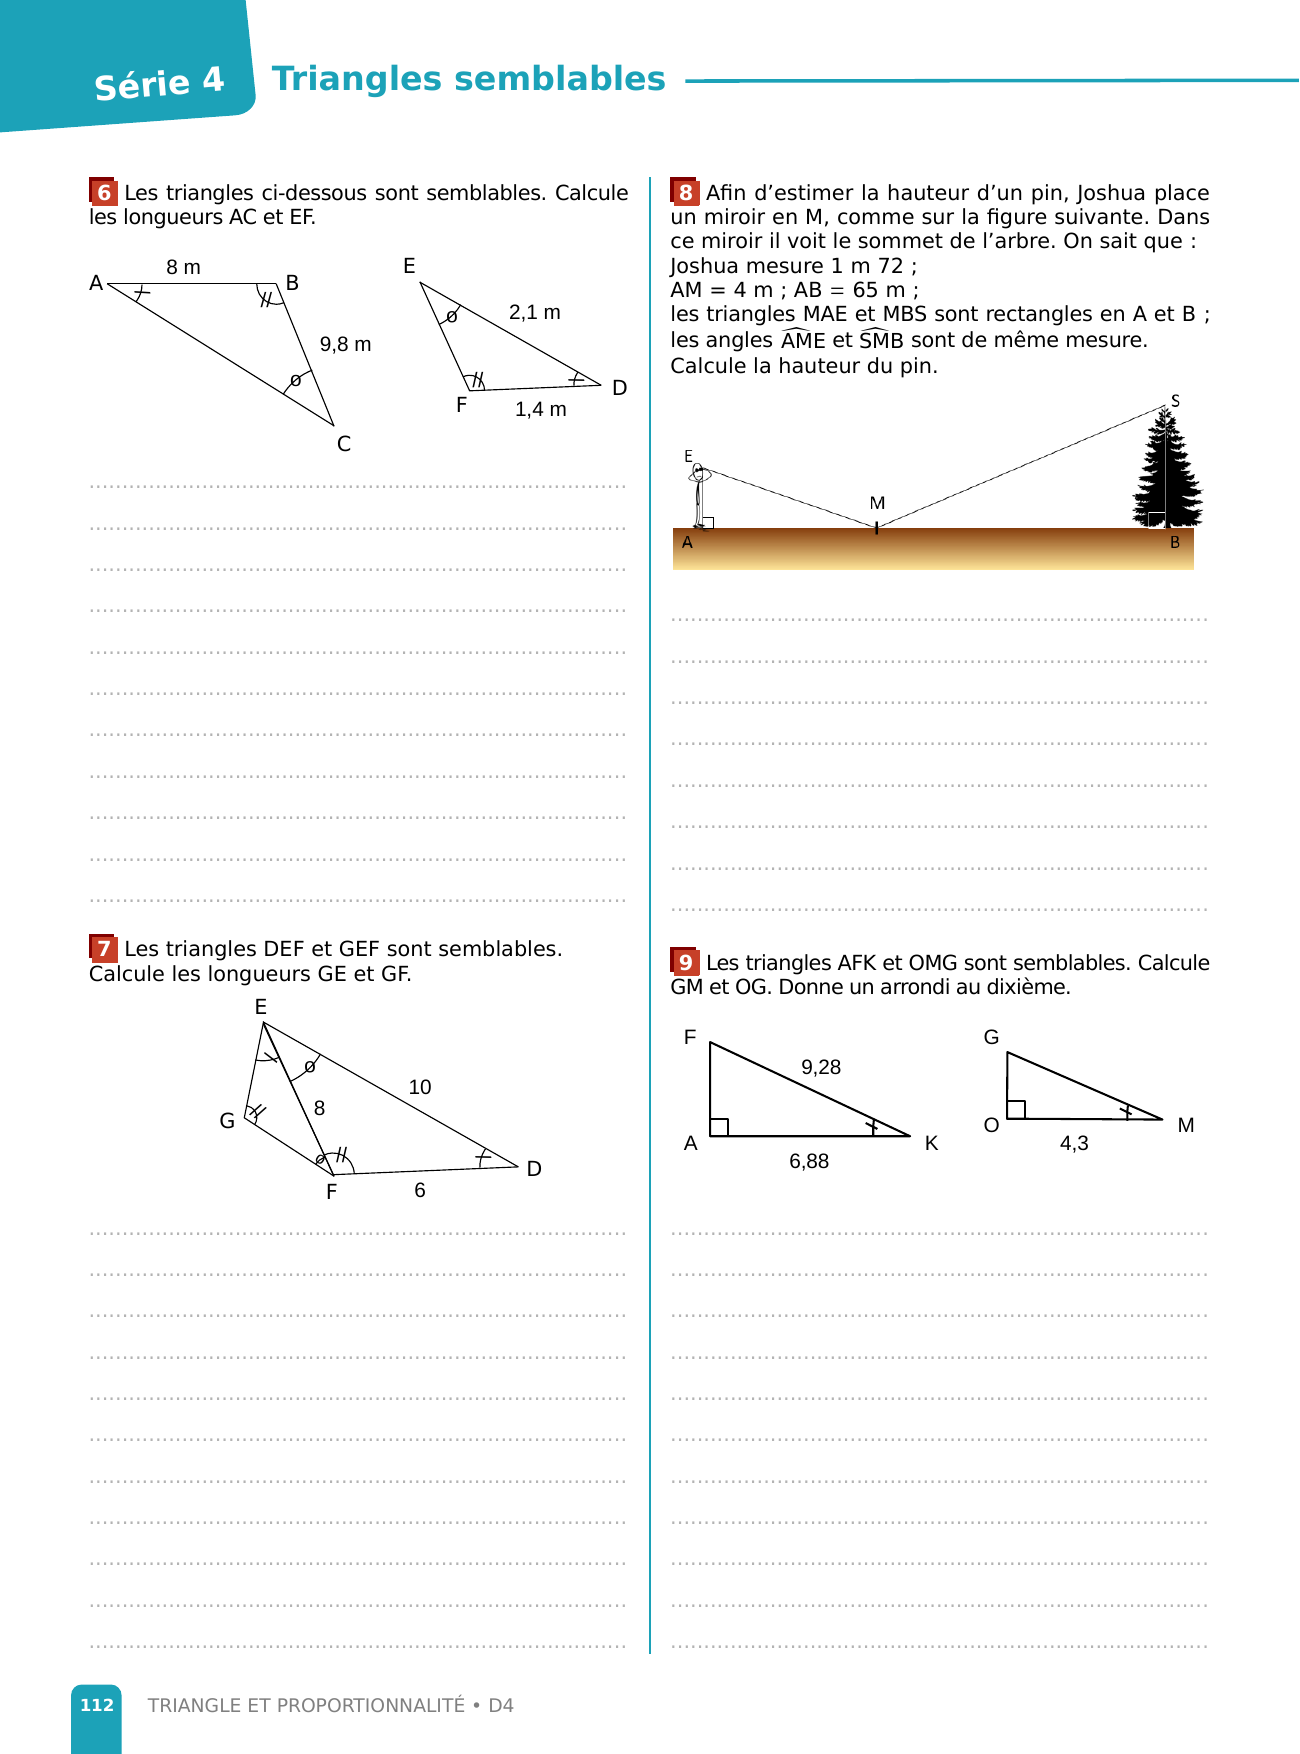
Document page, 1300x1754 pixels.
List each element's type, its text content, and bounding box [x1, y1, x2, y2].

list Les triangles DEF et GEF sont semblables. [114, 934, 629, 962]
text les triangles MAE et MBS sont rectangles en A et B ; les angles et sont de même mesure. [670, 302, 1211, 354]
list Les triangles AFK et OMG sont semblables. Calcule GM et OG. Donne un arrondi au dixième. [670, 947, 1211, 999]
picture [673, 385, 1214, 579]
list Afin d’estimer la hauteur d’un pin, Joshua place un miroir en M, comme sur la figure suivante. Dans ce miroir il voit le sommet de l’arbre. On sait que : [670, 177, 1211, 254]
text Calcule la hauteur du pin. [670, 354, 1211, 378]
subtitle Les triangles ci-dessous sont semblables. Calcule les longueurs AC et EF. [88, 177, 629, 229]
text AM = 4 m ; AB = 65 m ; [670, 278, 1211, 302]
text Joshua mesure 1 m 72 ; [670, 254, 1211, 278]
list Calcule les longueurs GE et GF. [88, 962, 629, 986]
